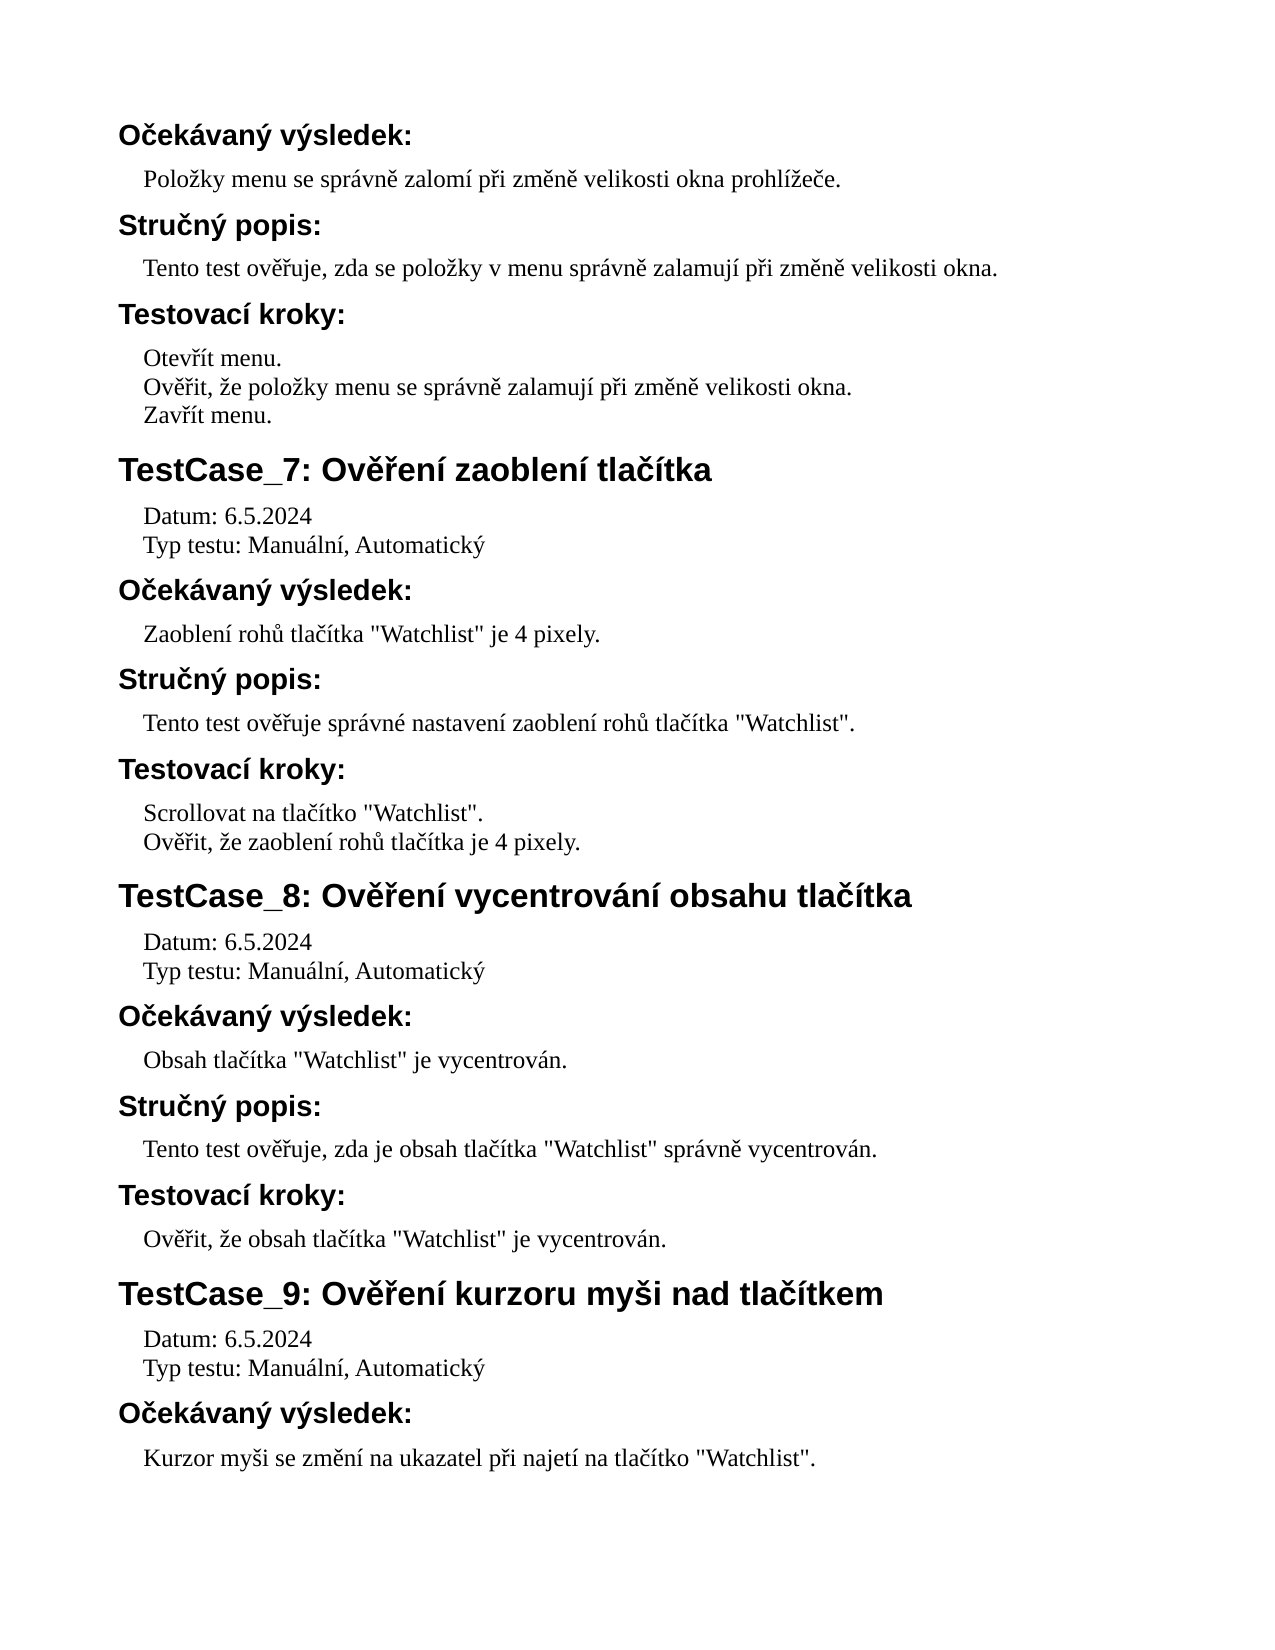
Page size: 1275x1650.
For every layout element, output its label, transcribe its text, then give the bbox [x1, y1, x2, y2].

text Typ testu: Manuální, Automatický [118, 956, 1157, 984]
text Ověřit, že zaoblení rohů tlačítka je 4 pixely. [118, 827, 1157, 855]
subtitle Očekávaný výsledek: [118, 999, 1157, 1033]
text Ověřit, že položky menu se správně zalamují při změně velikosti okna. [118, 372, 1157, 400]
subtitle Stručný popis: [118, 1088, 1157, 1122]
subtitle Testovací kroky: [118, 752, 1157, 785]
subtitle Stručný popis: [118, 207, 1157, 241]
subtitle Očekávaný výsledek: [118, 118, 1157, 152]
text Typ testu: Manuální, Automatický [118, 530, 1157, 558]
text Kurzor myši se změní na ukazatel při najetí na tlačítko "Watchlist". [118, 1443, 1157, 1471]
subtitle Testovací kroky: [118, 1178, 1157, 1211]
subtitle Stručný popis: [118, 662, 1157, 696]
subtitle TestCase_7: Ověření zaoblení tlačítka [118, 450, 1157, 488]
text Tento test ověřuje správné nastavení zaoblení rohů tlačítka "Watchlist". [118, 708, 1157, 737]
text Zaoblení rohů tlačítka "Watchlist" je 4 pixely. [118, 619, 1157, 648]
text Otevřít menu. [118, 343, 1157, 372]
text Datum: 6.5.2024 [118, 927, 1157, 956]
subtitle TestCase_9: Ověření kurzoru myši nad tlačítkem [118, 1273, 1157, 1312]
text Zavřít menu. [118, 400, 1157, 429]
subtitle TestCase_8: Ověření vycentrování obsahu tlačítka [118, 876, 1157, 914]
text Datum: 6.5.2024 [118, 501, 1157, 530]
text Scrollovat na tlačítko "Watchlist". [118, 798, 1157, 827]
text Obsah tlačítka "Watchlist" je vycentrován. [118, 1045, 1157, 1074]
text Typ testu: Manuální, Automatický [118, 1353, 1157, 1382]
text Tento test ověřuje, zda je obsah tlačítka "Watchlist" správně vycentrován. [118, 1134, 1157, 1163]
subtitle Očekávaný výsledek: [118, 573, 1157, 607]
subtitle Testovací kroky: [118, 297, 1157, 330]
text Tento test ověřuje, zda se položky v menu správně zalamují při změně velikosti okna. [118, 253, 1157, 282]
subtitle Očekávaný výsledek: [118, 1397, 1157, 1430]
text Datum: 6.5.2024 [118, 1324, 1157, 1353]
text Ověřit, že obsah tlačítka "Watchlist" je vycentrován. [118, 1224, 1157, 1253]
text Položky menu se správně zalomí při změně velikosti okna prohlížeče. [118, 164, 1157, 193]
